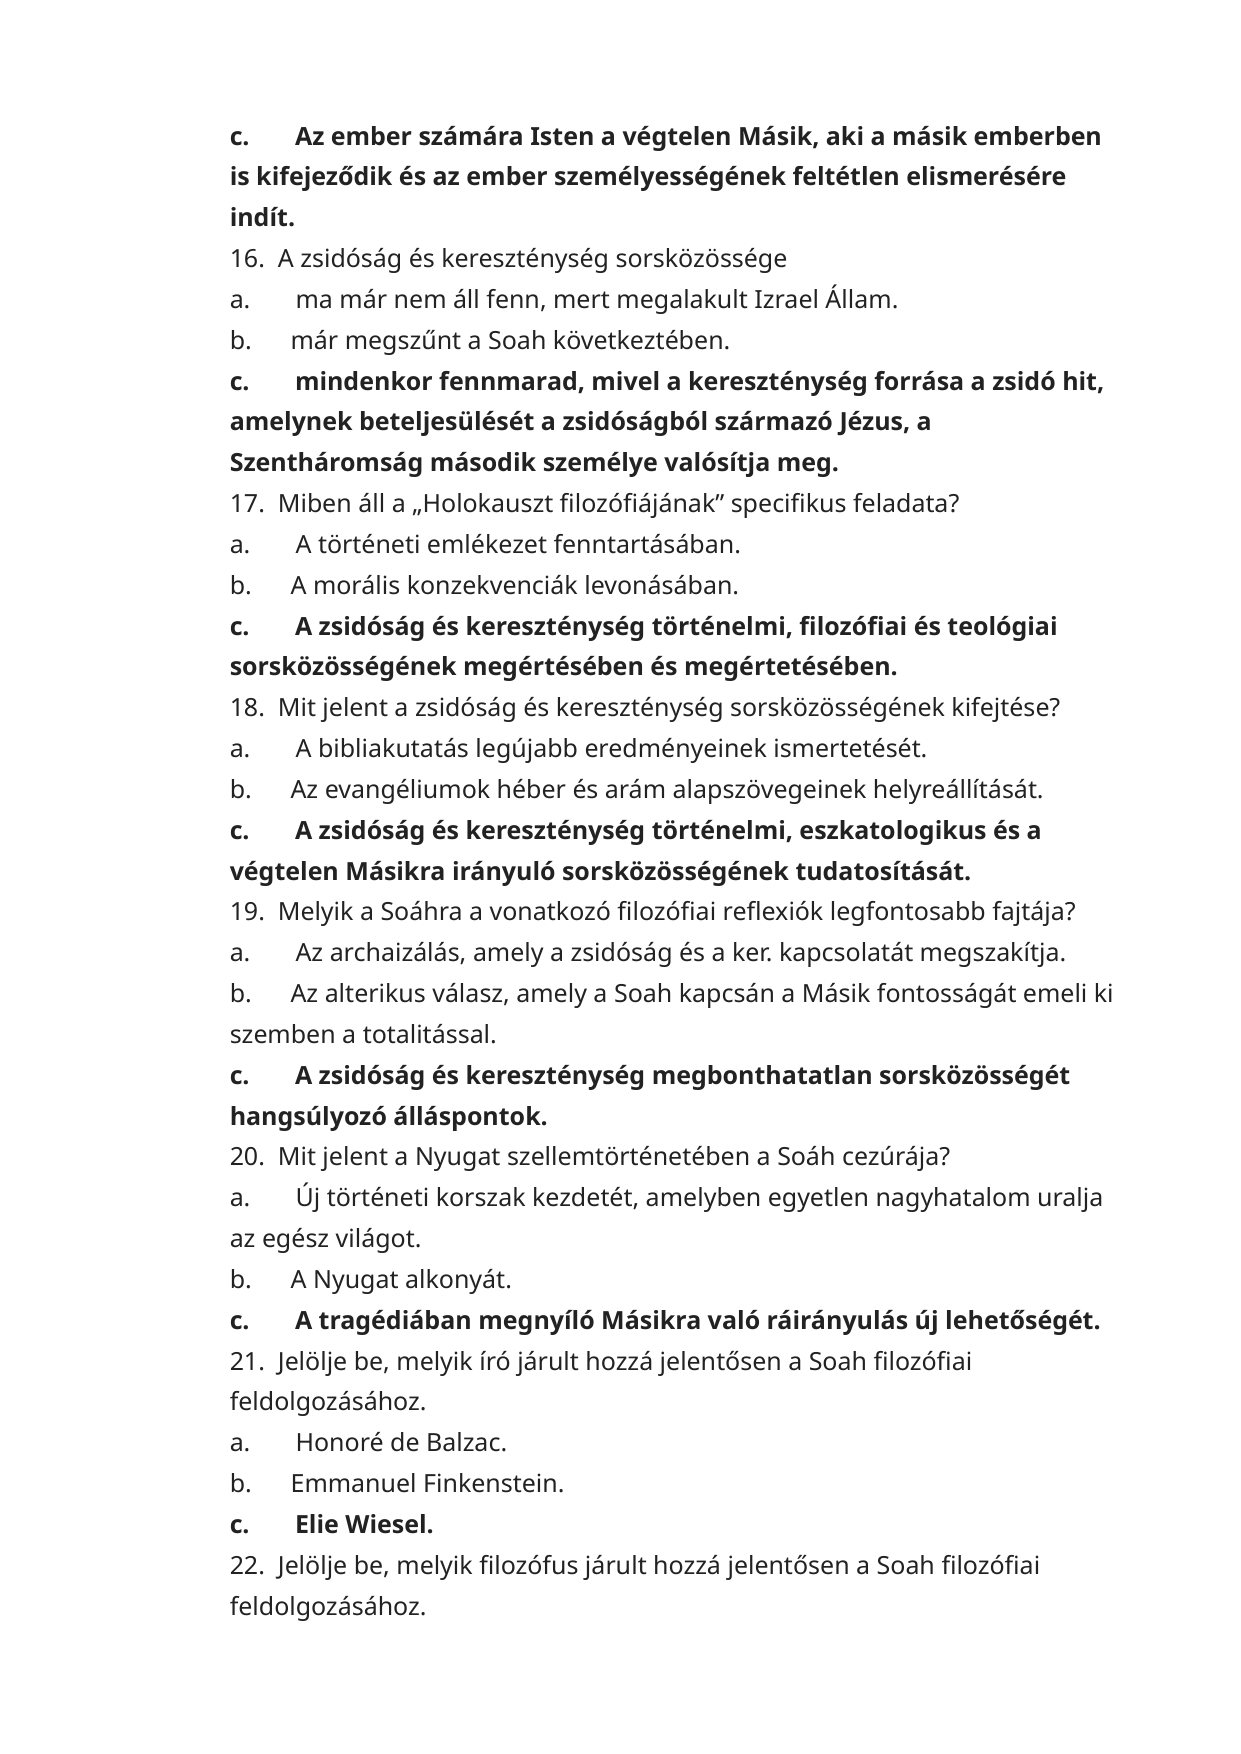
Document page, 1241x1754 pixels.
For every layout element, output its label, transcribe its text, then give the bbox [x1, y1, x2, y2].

text 16. A zsidóság és kereszténység sorsközössége [229, 241, 1122, 275]
text b. A morális konzekvenciák levonásában. [229, 567, 1122, 601]
text b. Emmanuel Finkenstein. [229, 1466, 1122, 1500]
text c. Az ember számára Isten a végtelen Másik, aki a másik emberben is kifejeződik és az ember személyességének feltétlen elismerésére indít. [229, 118, 1122, 234]
text a. Az archaizálás, amely a zsidóság és a ker. kapcsolatát megszakítja. [229, 935, 1122, 969]
text c. Elie Wiesel. [229, 1506, 1122, 1541]
text 21. Jelölje be, melyik író járult hozzá jelentősen a Soah filozófiai feldolgozásához. [229, 1343, 1122, 1418]
text 20. Mit jelent a Nyugat szellemtörténetében a Soáh cezúrája? [229, 1139, 1122, 1173]
text c. A tragédiában megnyíló Másikra való ráirányulás új lehetőségét. [229, 1302, 1122, 1336]
text b. Az alterikus válasz, amely a Soah kapcsán a Másik fontosságát emeli ki szemben a totalitással. [229, 976, 1122, 1051]
text 17. Miben áll a „Holokauszt filozófiájának” specifikus feladata? [229, 486, 1122, 520]
text a. Honoré de Balzac. [229, 1425, 1122, 1459]
text c. A zsidóság és kereszténység megbonthatatlan sorsközösségét hangsúlyozó álláspontok. [229, 1057, 1122, 1132]
text c. A zsidóság és kereszténység történelmi, eszkatologikus és a végtelen Másikra irányuló sorsközösségének tudatosítását. [229, 812, 1122, 887]
text a. ma már nem áll fenn, mert megalakult Izrael Állam. [229, 281, 1122, 316]
text b. A Nyugat alkonyát. [229, 1261, 1122, 1296]
text 19. Melyik a Soáhra a vonatkozó filozófiai reflexiók legfontosabb fajtája? [229, 894, 1122, 928]
text b. Az evangéliumok héber és arám alapszövegeinek helyreállítását. [229, 771, 1122, 806]
text c. A zsidóság és kereszténység történelmi, filozófiai és teológiai sorsközösségének megértésében és megértetésében. [229, 608, 1122, 683]
text 22. Jelölje be, melyik filozófus járult hozzá jelentősen a Soah filozófiai feldolgozásához. [229, 1547, 1122, 1622]
text a. A bibliakutatás legújabb eredményeinek ismertetését. [229, 731, 1122, 765]
text a. Új történeti korszak kezdetét, amelyben egyetlen nagyhatalom uralja az egész világot. [229, 1180, 1122, 1255]
text a. A történeti emlékezet fenntartásában. [229, 526, 1122, 561]
text c. mindenkor fennmarad, mivel a kereszténység forrása a zsidó hit, amelynek beteljesülését a zsidóságból származó Jézus, a Szentháromság második személye valósítja meg. [229, 363, 1122, 479]
text 18. Mit jelent a zsidóság és kereszténység sorsközösségének kifejtése? [229, 690, 1122, 724]
text b. már megszűnt a Soah következtében. [229, 322, 1122, 356]
